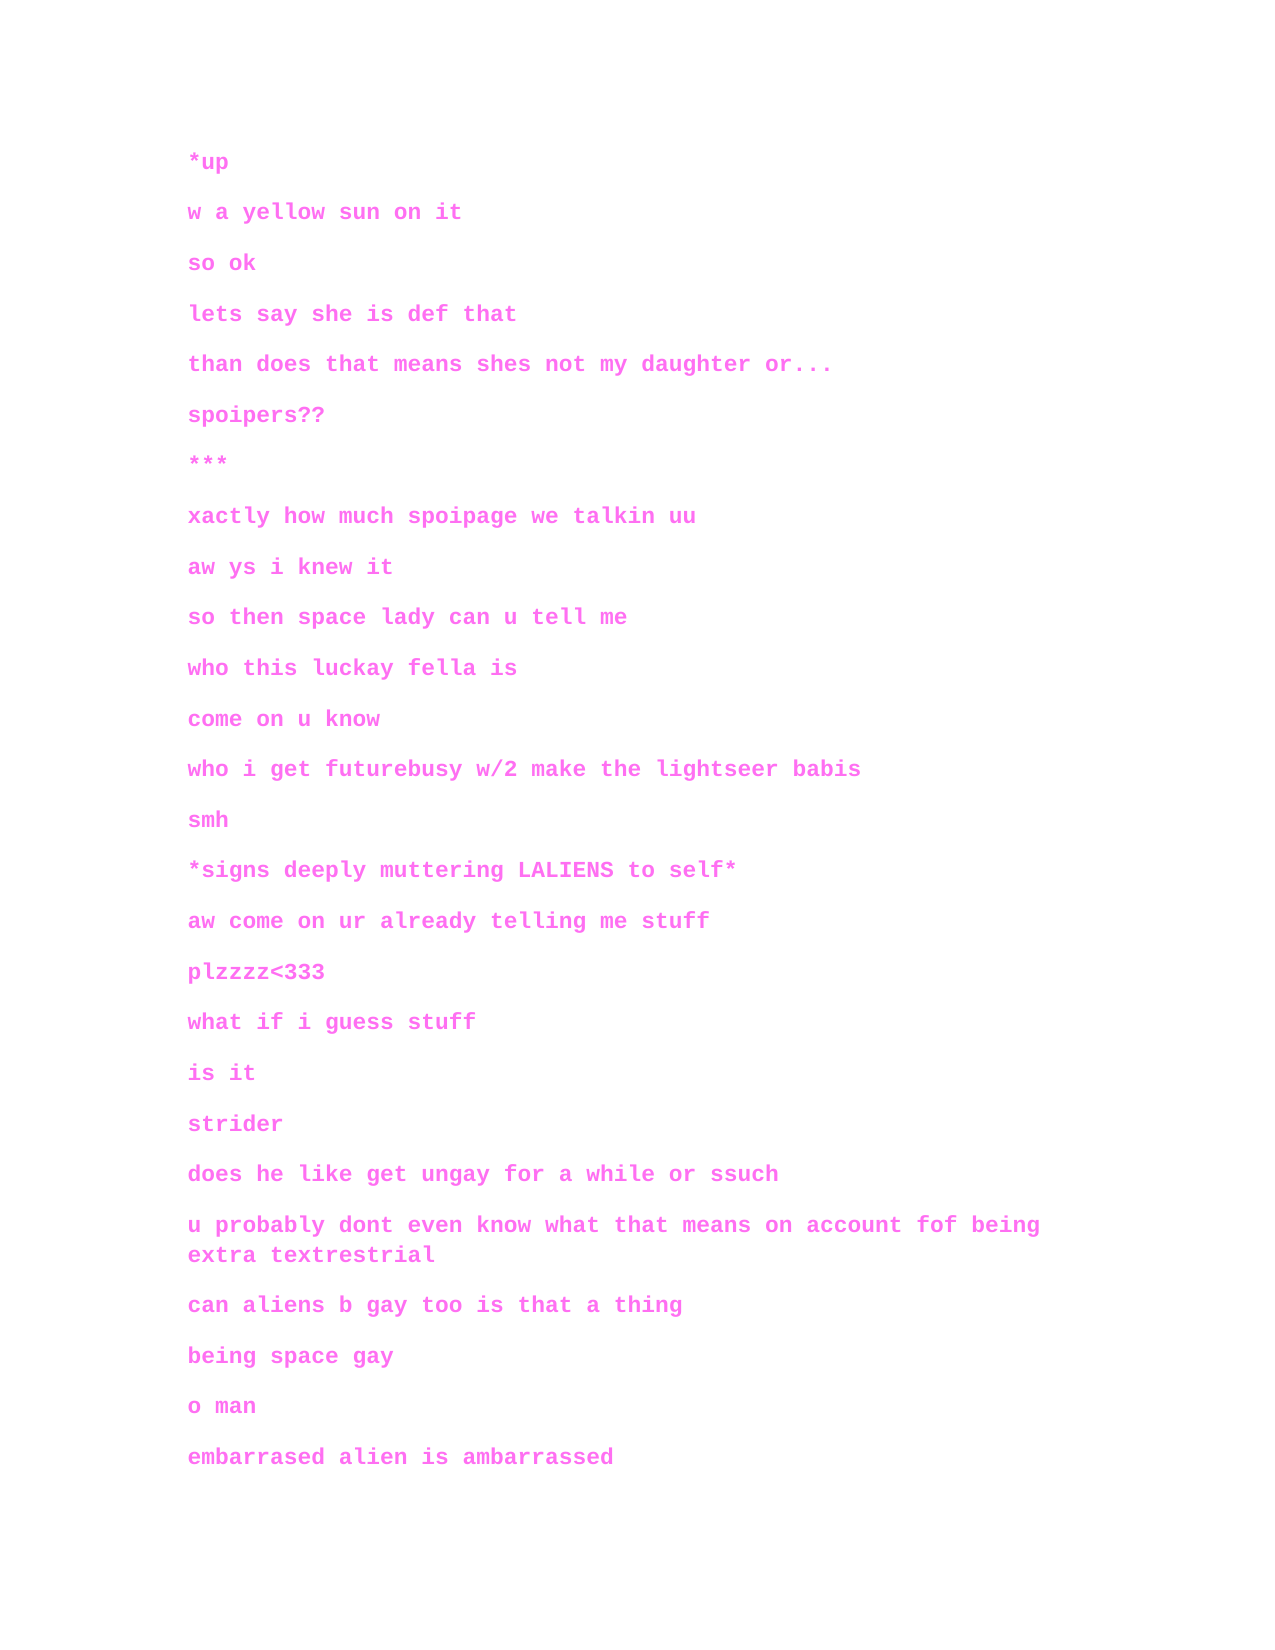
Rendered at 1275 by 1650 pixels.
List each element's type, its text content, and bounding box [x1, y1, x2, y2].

text does he like get ungay for a while or ssuch [187, 1162, 1087, 1188]
text spoipers?? [187, 403, 1087, 429]
text *** [187, 454, 1087, 480]
text *up [187, 150, 1087, 176]
text embarrased alien is ambarrassed [187, 1445, 1087, 1471]
text *signs deeply muttering LALIENS to self* [187, 859, 1087, 885]
text is it [187, 1061, 1087, 1087]
text plzzzz<333 [187, 960, 1087, 986]
text o man [187, 1395, 1087, 1421]
text so then space lady can u tell me [187, 606, 1087, 632]
text strider [187, 1112, 1087, 1138]
text lets say she is def that [187, 302, 1087, 328]
text u probably dont even know what that means on account fof being extra textrestrial [187, 1213, 1087, 1269]
text w a yellow sun on it [187, 201, 1087, 227]
text aw come on ur already telling me stuff [187, 909, 1087, 935]
text who i get futurebusy w/2 make the lightseer babis [187, 757, 1087, 783]
text aw ys i knew it [187, 555, 1087, 581]
text so ok [187, 251, 1087, 277]
text smh [187, 808, 1087, 834]
text come on u know [187, 707, 1087, 733]
text who this luckay fella is [187, 656, 1087, 682]
text what if i guess stuff [187, 1011, 1087, 1037]
text being space gay [187, 1344, 1087, 1370]
text than does that means shes not my daughter or... [187, 352, 1087, 378]
text can aliens b gay too is that a thing [187, 1293, 1087, 1319]
text xactly how much spoipage we talkin uu [187, 504, 1087, 530]
